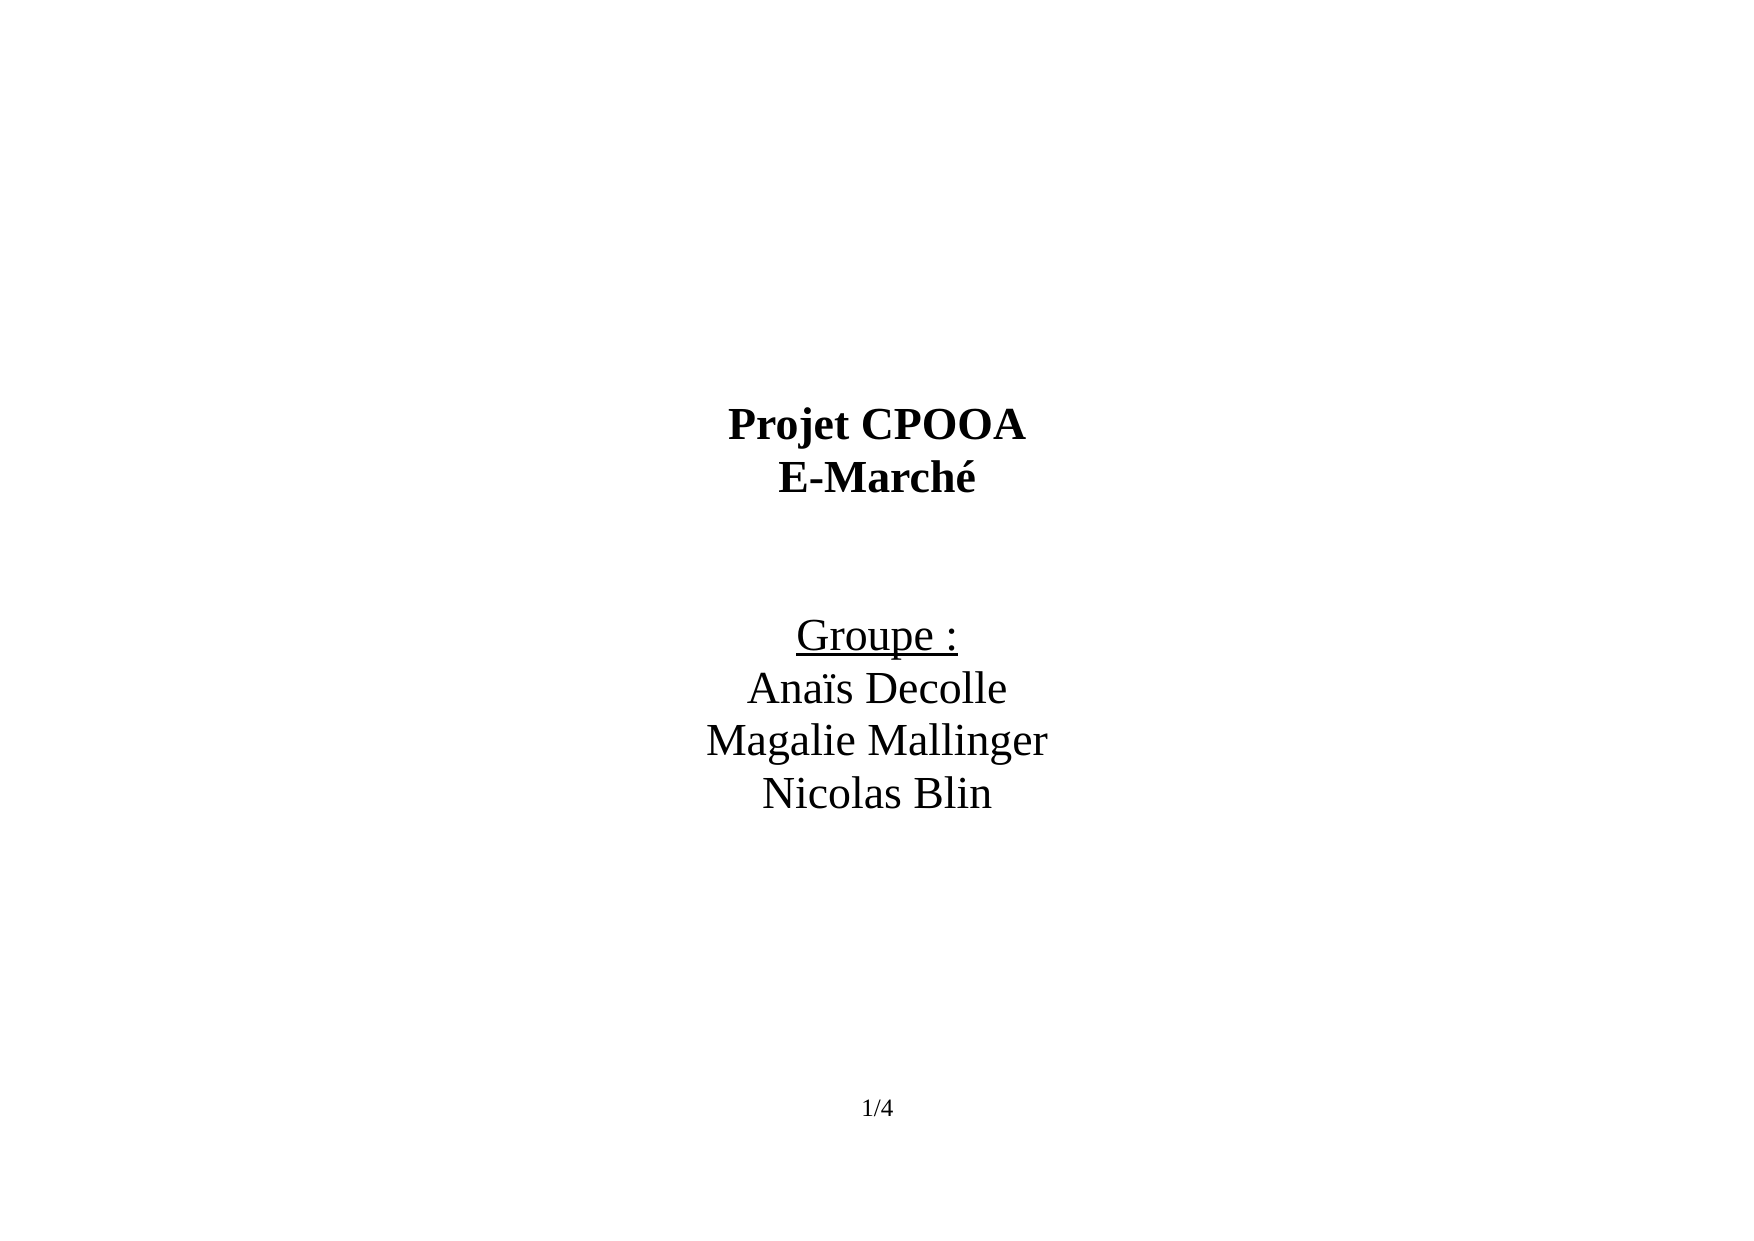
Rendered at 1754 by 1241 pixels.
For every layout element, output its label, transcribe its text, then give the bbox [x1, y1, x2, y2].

text Projet CPOOA [118, 397, 1636, 449]
text E-Marché [118, 449, 1636, 502]
text Nicolas Blin [118, 766, 1636, 818]
text Anaïs Decolle [118, 660, 1636, 713]
text Groupe : [118, 608, 1636, 660]
text Magalie Mallinger [118, 713, 1636, 766]
